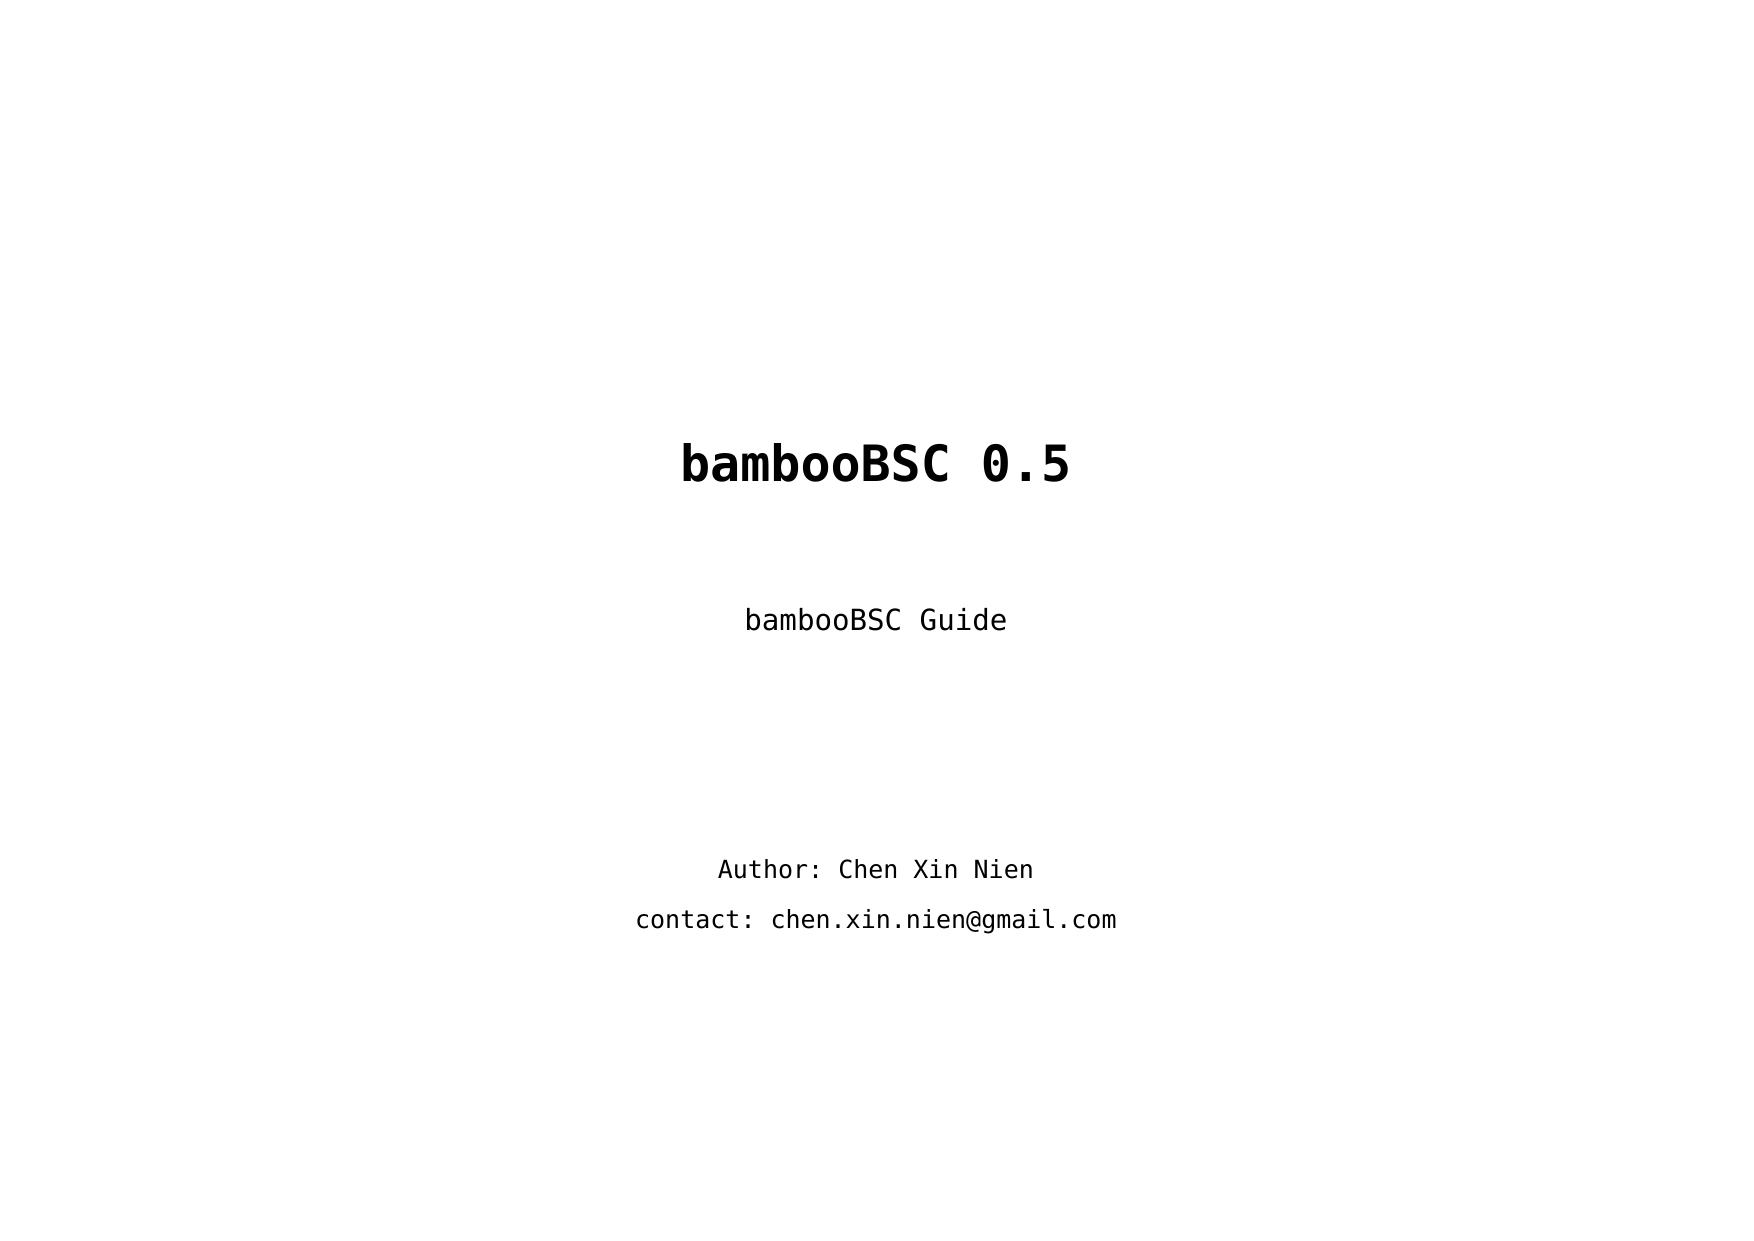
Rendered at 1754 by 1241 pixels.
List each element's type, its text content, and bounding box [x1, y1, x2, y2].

text Author: Chen Xin Nien [72, 851, 1679, 889]
text bambooBSC Guide [72, 601, 1679, 639]
text contact: chen.xin.nien@gmail.com [72, 901, 1679, 939]
text bambooBSC 0.5 [72, 426, 1679, 501]
